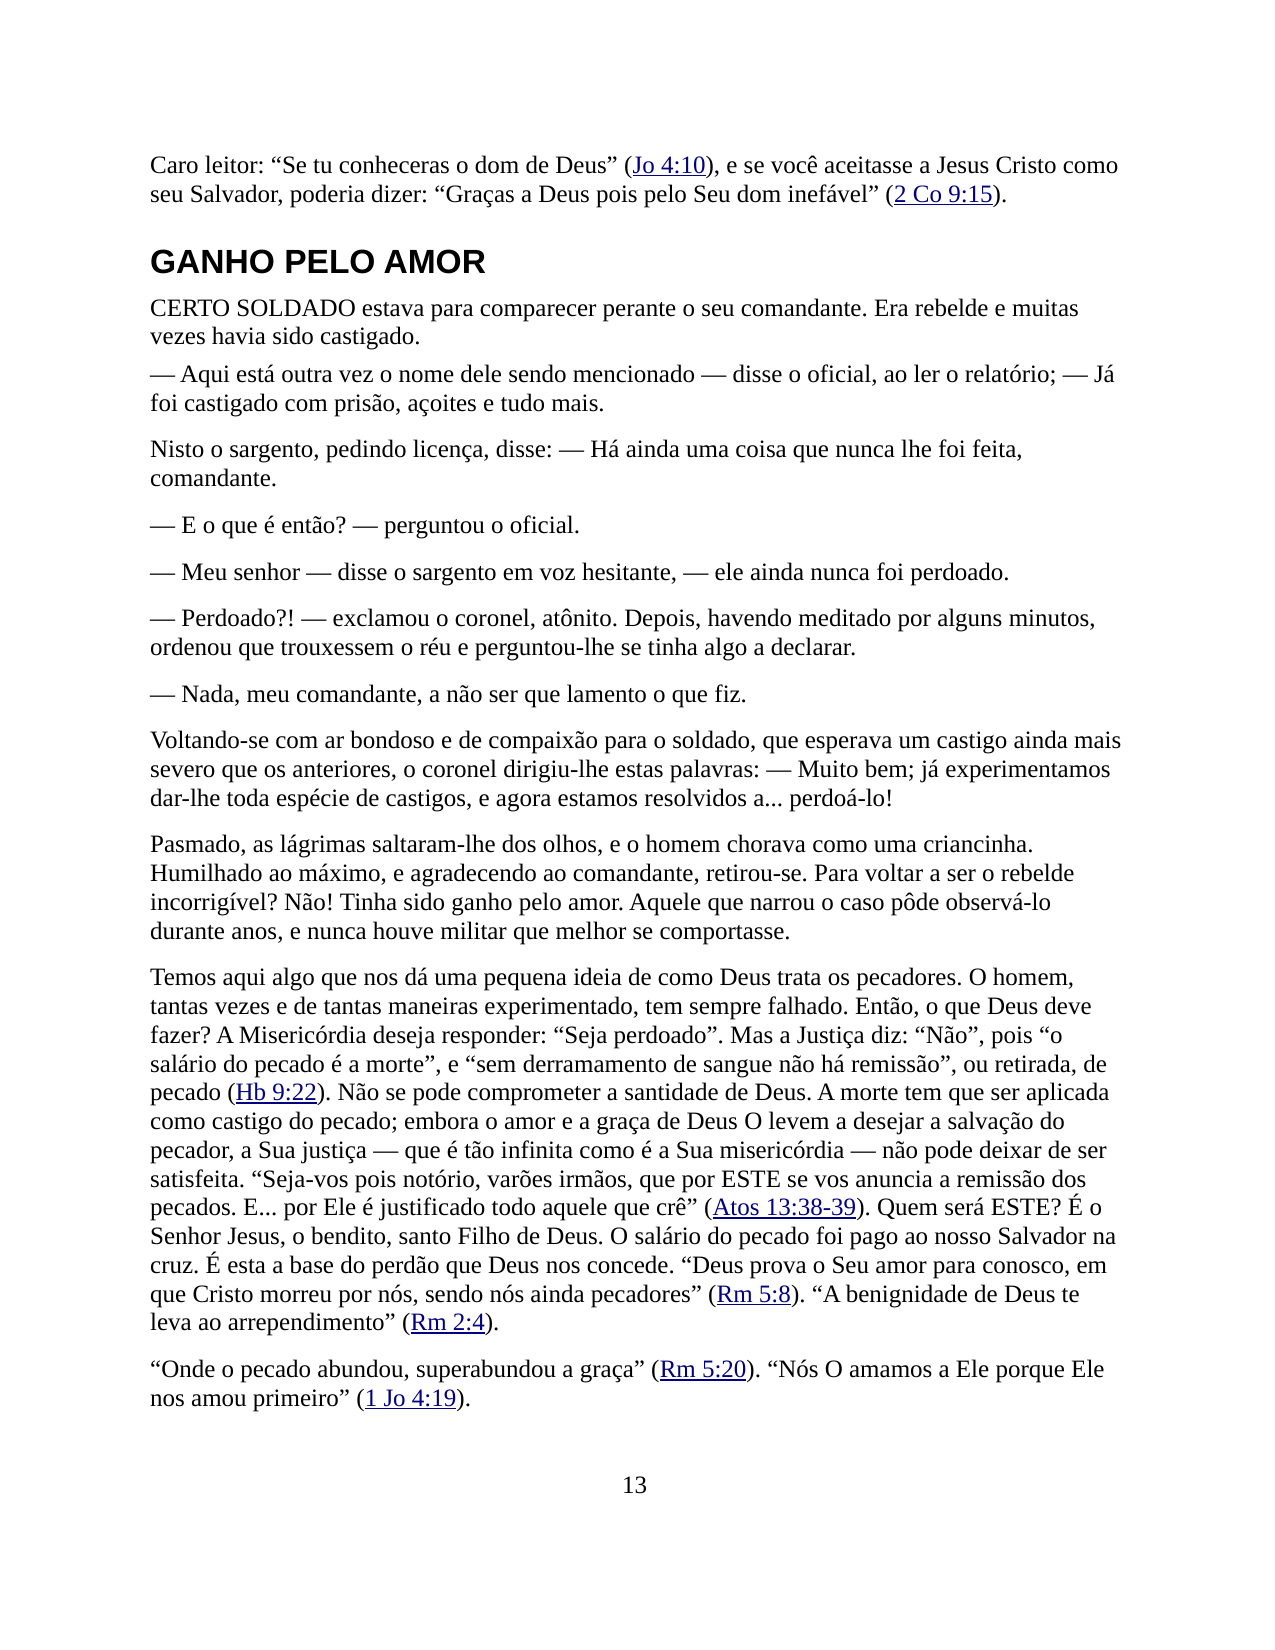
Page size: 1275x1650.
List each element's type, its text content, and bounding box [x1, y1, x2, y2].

text Caro leitor: “Se tu conheceras o dom de Deus” (Jo 4:10), e se você aceitasse a Jesus Cristo como seu Salvador, poderia dizer: “Graças a Deus pois pelo Seu dom inefável” (2 Co 9:15). [150, 150, 1125, 207]
text — Nada, meu comandante, a não ser que lamento o que fiz. [150, 679, 1125, 707]
text Temos aqui algo que nos dá uma pequena ideia de como Deus trata os pecadores. O homem, tantas vezes e de tantas maneiras experimentado, tem sempre falhado. Então, o que Deus deve fazer? A Misericórdia deseja responder: “Seja perdoado”. Mas a Justiça diz: “Não”, pois “o salário do pecado é a morte”, e “sem derramamento de sangue não há remissão”, ou retirada, de pecado (Hb 9:22). Não se pode comprometer a santidade de Deus. A morte tem que ser aplicada como castigo do pecado; embora o amor e a graça de Deus O levem a desejar a salvação do pecador, a Sua justiça — que é tão infinita como é a Sua misericórdia — não pode deixar de ser satisfeita. “Seja-vos pois notório, varões irmãos, que por ESTE se vos anuncia a remissão dos pecados. E... por Ele é justificado todo aquele que crê” (Atos 13:38-39). Quem será ESTE? É o Senhor Jesus, o bendito, santo Filho de Deus. O salário do pecado foi pago ao nosso Salvador na cruz. É esta a base do perdão que Deus nos concede. “Deus prova o Seu amor para conosco, em que Cristo morreu por nós, sendo nós ainda pecadores” (Rm 5:8). “A benignidade de Deus te leva ao arrependimento” (Rm 2:4). [150, 962, 1125, 1336]
text — E o que é então? — perguntou o oficial. [150, 510, 1125, 539]
text CERTO SOLDADO estava para comparecer perante o seu comandante. Era rebelde e muitas vezes havia sido castigado. [150, 293, 1125, 350]
text Voltando-se com ar bondoso e de compaixão para o soldado, que esperava um castigo ainda mais severo que os anteriores, o coronel dirigiu-lhe estas palavras: — Muito bem; já experimentamos dar-lhe toda espécie de castigos, e agora estamos resolvidos a... perdoá-lo! [150, 725, 1125, 812]
text — Perdoado?! — exclamou o coronel, atônito. Depois, havendo meditado por alguns minutos, ordenou que trouxessem o réu e perguntou-lhe se tinha algo a declarar. [150, 603, 1125, 661]
text Pasmado, as lágrimas saltaram-lhe dos olhos, e o homem chorava como uma criancinha. Humilhado ao máximo, e agradecendo ao comandante, retirou-se. Para voltar a ser o rebelde incorrigível? Não! Tinha sido ganho pelo amor. Aquele que narrou o caso pôde observá-lo durante anos, e nunca houve militar que melhor se comportasse. [150, 829, 1125, 944]
text Nisto o sargento, pedindo licença, disse: — Há ainda uma coisa que nunca lhe foi feita, comandante. [150, 434, 1125, 492]
text — Aqui está outra vez o nome dele sendo mencionado — disse o oficial, ao ler o relatório; — Já foi castigado com prisão, açoites e tudo mais. [150, 359, 1125, 417]
text — Meu senhor — disse o sargento em voz hesitante, — ele ainda nunca foi perdoado. [150, 557, 1125, 585]
subtitle GANHO PELO AMOR [150, 241, 1125, 280]
text “Onde o pecado abundou, superabundou a graça” (Rm 5:20). “Nós O amamos a Ele porque Ele nos amou primeiro” (1 Jo 4:19). [150, 1354, 1125, 1412]
